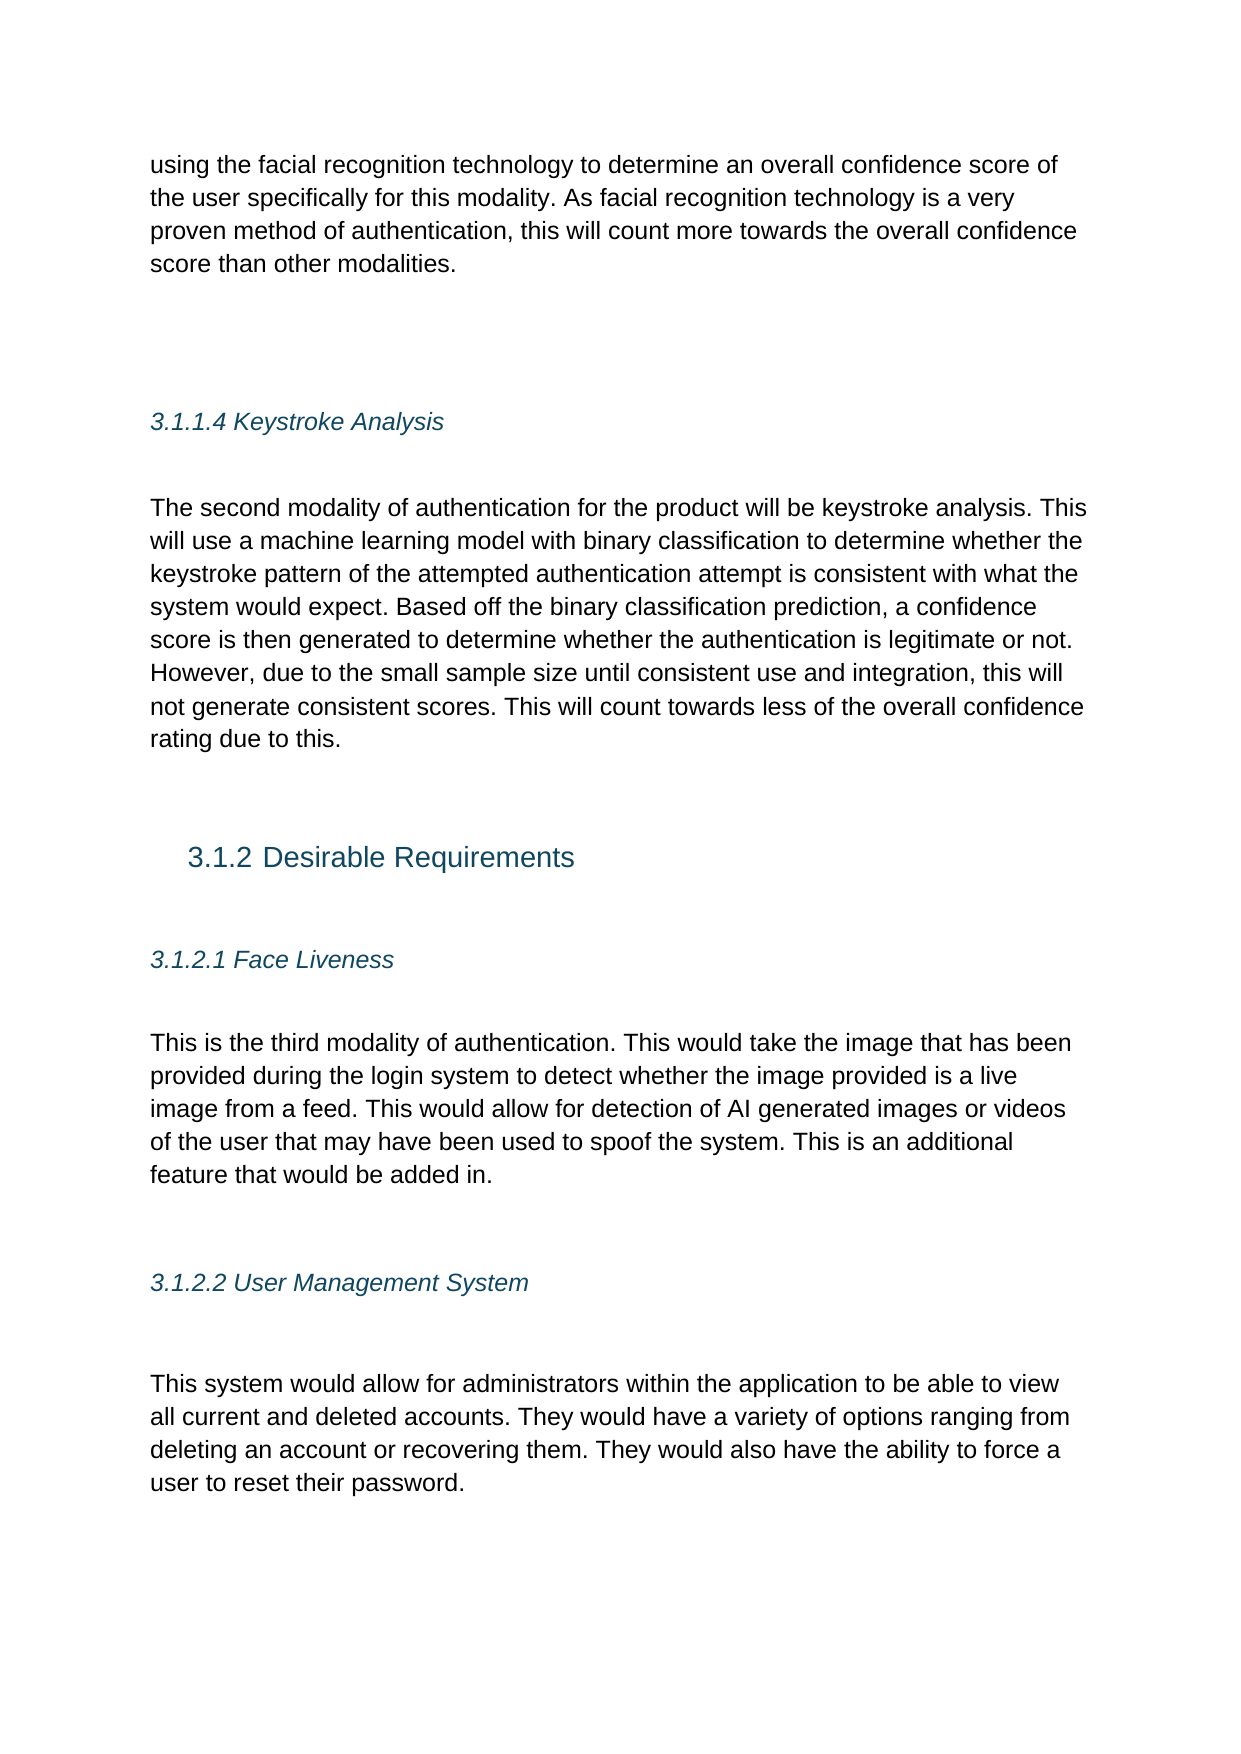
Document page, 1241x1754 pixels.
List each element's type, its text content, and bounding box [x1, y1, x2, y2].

subtitle Desirable Requirements [187, 841, 1090, 874]
subtitle 3.1.2.1 Face Liveness [150, 945, 1090, 974]
subtitle 3.1.1.4 Keystroke Analysis [150, 406, 1090, 435]
text The second modality of authentication for the product will be keystroke analysis. This will use a machine learning model with binary classification to determine whether the keystroke pattern of the attempted authentication attempt is consistent with what the system would expect. Based off the binary classification prediction, a confidence score is then generated to determine whether the authentication is legitimate or not. However, due to the small sample size until consistent use and integration, this will not generate consistent scores. This will count towards less of the overall confidence rating due to this. [150, 493, 1090, 753]
text using the facial recognition technology to determine an overall confidence score of the user specifically for this modality. As facial recognition technology is a very proven method of authentication, this will count more towards the overall confidence score than other modalities. [150, 150, 1090, 278]
text This system would allow for administrators within the application to be able to view all current and deleted accounts. They would have a variety of options ranging from deleting an account or recovering them. They would also have the ability to force a user to reset their password. [150, 1369, 1090, 1496]
text This is the third modality of authentication. This would take the image that has been provided during the login system to detect whether the image provided is a live image from a feed. This would allow for detection of AI generated images or videos of the user that may have been used to spoof the system. This is an additional feature that would be added in. [150, 1028, 1090, 1189]
subtitle 3.1.2.2 User Management System [150, 1268, 1090, 1297]
